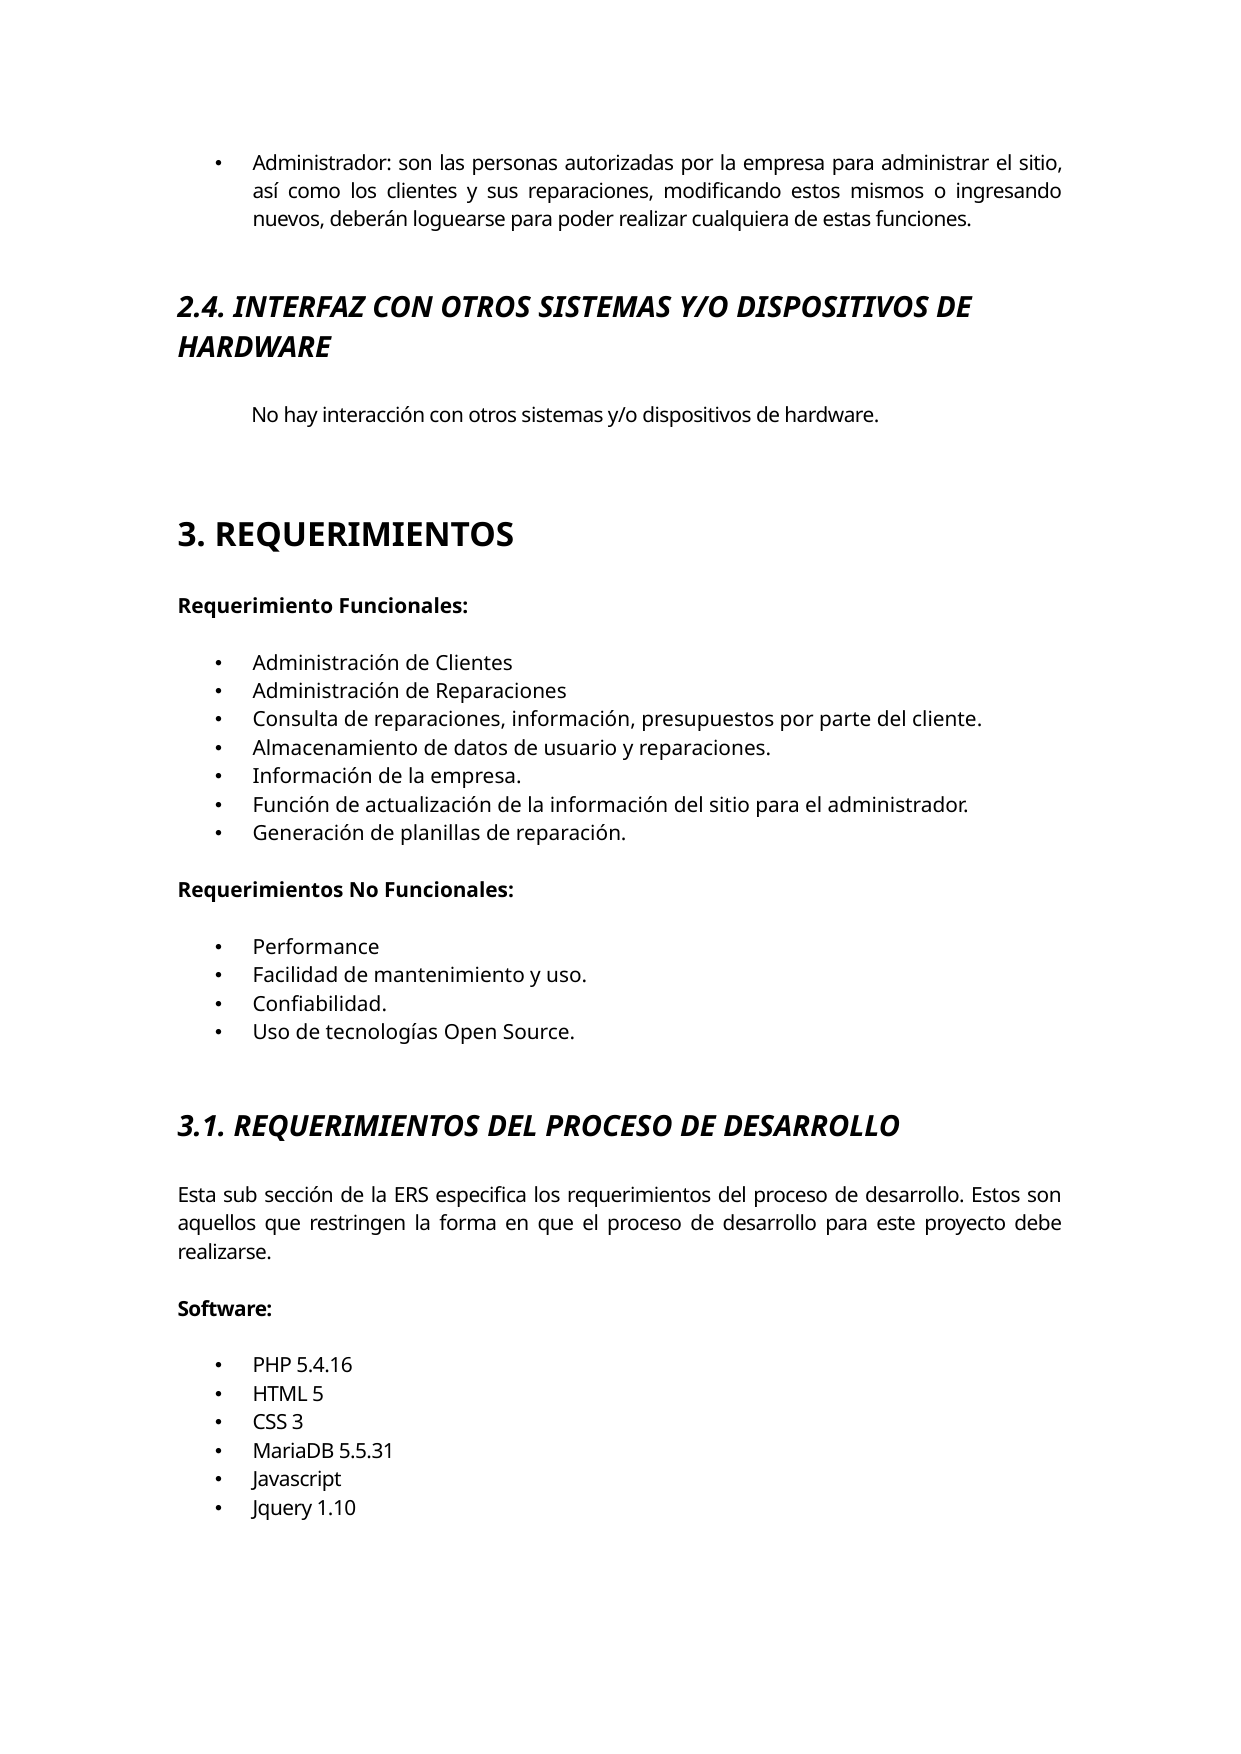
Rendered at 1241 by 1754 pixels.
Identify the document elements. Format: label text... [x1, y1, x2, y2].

list Consulta de reparaciones, información, presupuestos por parte del cliente. [215, 704, 1063, 733]
subtitle 3.1. REQUERIMIENTOS DEL PROCESO DE DESARROLLO [177, 1106, 1063, 1145]
list PHP 5.4.16 [215, 1351, 1063, 1379]
subtitle 2.4. INTERFAZ CON OTROS SISTEMAS Y/O DISPOSITIVOS DE HARDWARE [177, 286, 1063, 366]
list MariaDB 5.5.31 [215, 1436, 1063, 1464]
text Esta sub sección de la ERS especifica los requerimientos del proceso de desarrollo. Estos son aquellos que restringen la forma en que el proceso de desarrollo para este proyecto debe realizarse. [177, 1180, 1063, 1265]
list Performance [215, 932, 1063, 961]
list Javascript [215, 1464, 1063, 1493]
list Confiabilidad. [215, 989, 1063, 1017]
list Información de la empresa. [215, 761, 1063, 790]
text Requerimiento Funcionales: [177, 591, 1063, 619]
list Administrador: son las personas autorizadas por la empresa para administrar el sitio, así como los clientes y sus reparaciones, modificando estos mismos o ingresando nuevos, deberán loguearse para poder realizar cualquiera de estas funciones. [215, 148, 1063, 233]
subtitle 3. REQUERIMIENTOS [177, 511, 1063, 556]
list Uso de tecnologías Open Source. [215, 1017, 1063, 1046]
text No hay interacción con otros sistemas y/o dispositivos de hardware. [177, 400, 1063, 429]
list Jquery 1.10 [215, 1493, 1063, 1521]
list Administración de Reparaciones [215, 676, 1063, 704]
list Administración de Clientes [215, 648, 1063, 676]
list CSS 3 [215, 1407, 1063, 1436]
text Software: [177, 1294, 1063, 1322]
list Almacenamiento de datos de usuario y reparaciones. [215, 733, 1063, 761]
list HTML 5 [215, 1379, 1063, 1407]
text Requerimientos No Funcionales: [177, 875, 1063, 904]
list Función de actualización de la información del sitio para el administrador. [215, 790, 1063, 818]
list Facilidad de mantenimiento y uso. [215, 961, 1063, 989]
list Generación de planillas de reparación. [215, 818, 1063, 847]
